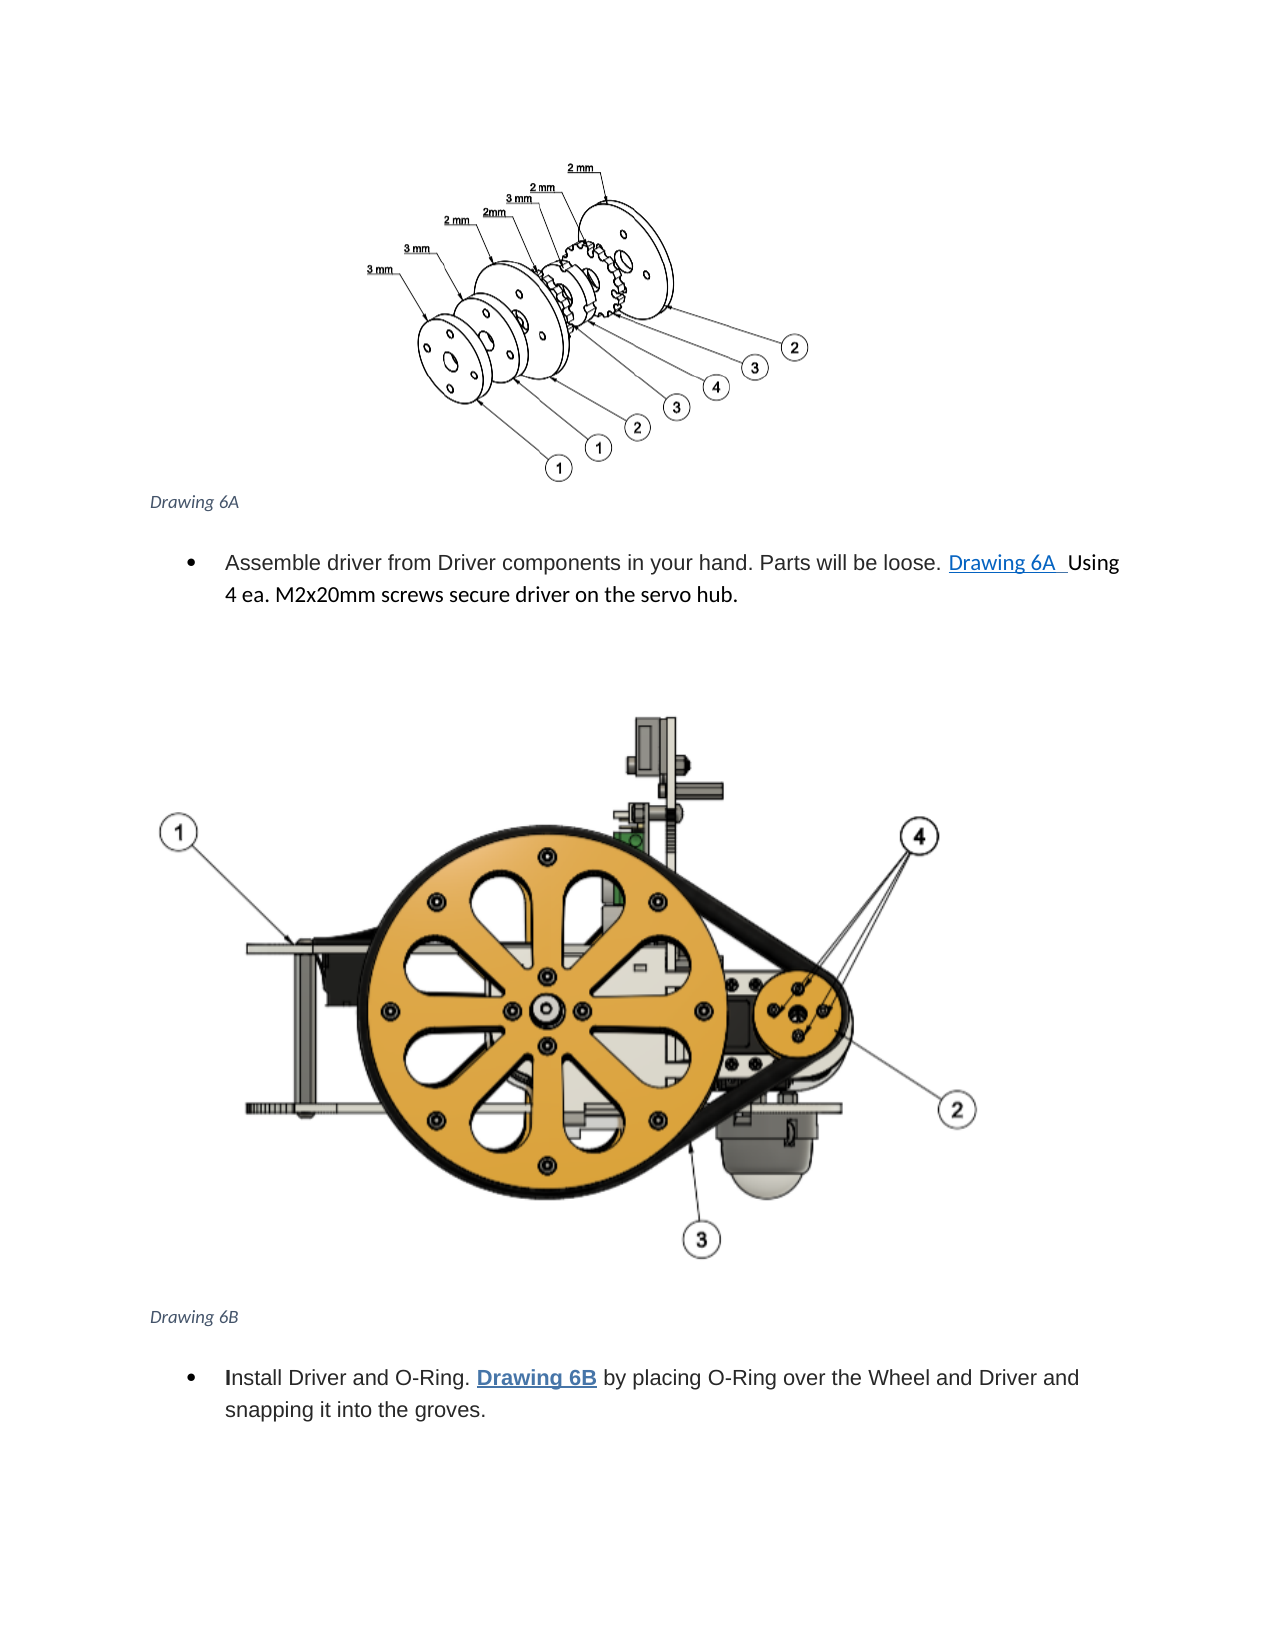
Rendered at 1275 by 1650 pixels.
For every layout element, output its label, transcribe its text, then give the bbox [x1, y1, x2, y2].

text Drawing 6B [150, 1305, 1125, 1328]
text Drawing 6A [150, 491, 1125, 514]
list Assemble driver from Driver components in your hand. Parts will be loose. Drawing 6A Using 4 ea. M2x20mm screws secure driver on the servo hub. [187, 543, 1125, 608]
picture [350, 150, 824, 491]
list Install Driver and O-Ring. Drawing 6B by placing O-Ring over the Wheel and Driver and snapping it into the groves. [187, 1357, 1125, 1422]
picture [150, 699, 979, 1276]
